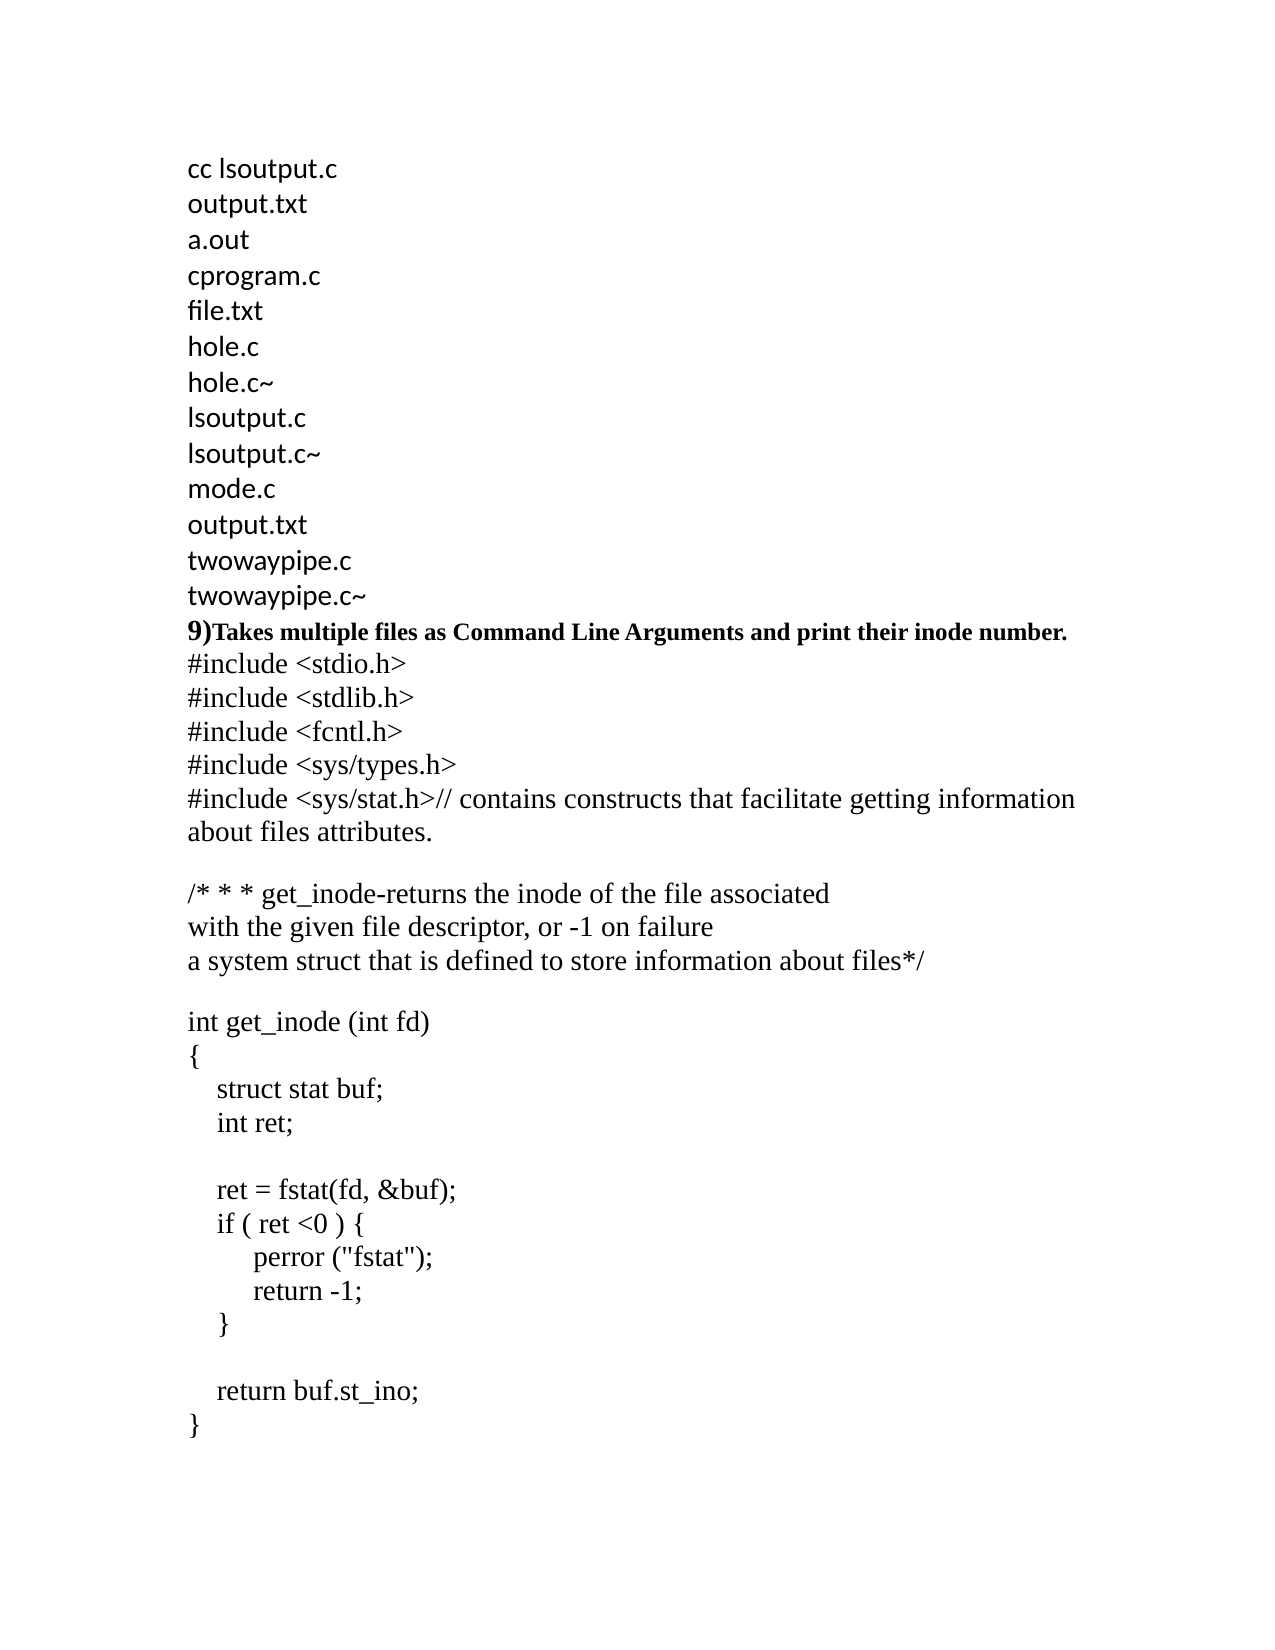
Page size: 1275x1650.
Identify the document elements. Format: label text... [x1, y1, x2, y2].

text #include <fcntl.h> [187, 714, 1087, 747]
text output.txt [187, 506, 1087, 542]
text #include <sys/stat.h>// contains constructs that facilitate getting information about files attributes. [187, 781, 1087, 848]
text #include <stdio.h> [187, 647, 1087, 680]
text output.txt [187, 186, 1087, 221]
text cc lsoutput.c [187, 150, 1087, 186]
text struct stat buf; [187, 1072, 1087, 1105]
text lsoutput.c~ [187, 435, 1087, 471]
text } [187, 1306, 1087, 1340]
text cprogram.c [187, 257, 1087, 292]
text file.txt [187, 292, 1087, 328]
text return -1; [187, 1273, 1087, 1306]
text twowaypipe.c~ [187, 577, 1087, 613]
text ret = fstat(fd, &buf); [187, 1172, 1087, 1206]
text int get_inode (int fd) [187, 1004, 1087, 1038]
text perror ("fstat"); [187, 1239, 1087, 1273]
text #include <sys/types.h> [187, 747, 1087, 781]
text } [187, 1407, 1087, 1441]
text if ( ret <0 ) { [187, 1206, 1087, 1239]
text /* * * get_inode-returns the inode of the file associated [187, 876, 1087, 909]
text hole.c [187, 328, 1087, 364]
text #include <stdlib.h> [187, 680, 1087, 714]
text a.out [187, 221, 1087, 257]
text mode.c [187, 471, 1087, 506]
text return buf.st_ino; [187, 1373, 1087, 1407]
text 9)Takes multiple files as Command Line Arguments and print their inode number. [187, 613, 1087, 647]
text { [187, 1038, 1087, 1072]
text with the given file descriptor, or -1 on failure [187, 909, 1087, 943]
text twowaypipe.c [187, 542, 1087, 577]
text int ret; [187, 1105, 1087, 1139]
text lsoutput.c [187, 399, 1087, 435]
text a system struct that is defined to store information about files*/ [187, 943, 1087, 977]
text hole.c~ [187, 364, 1087, 399]
